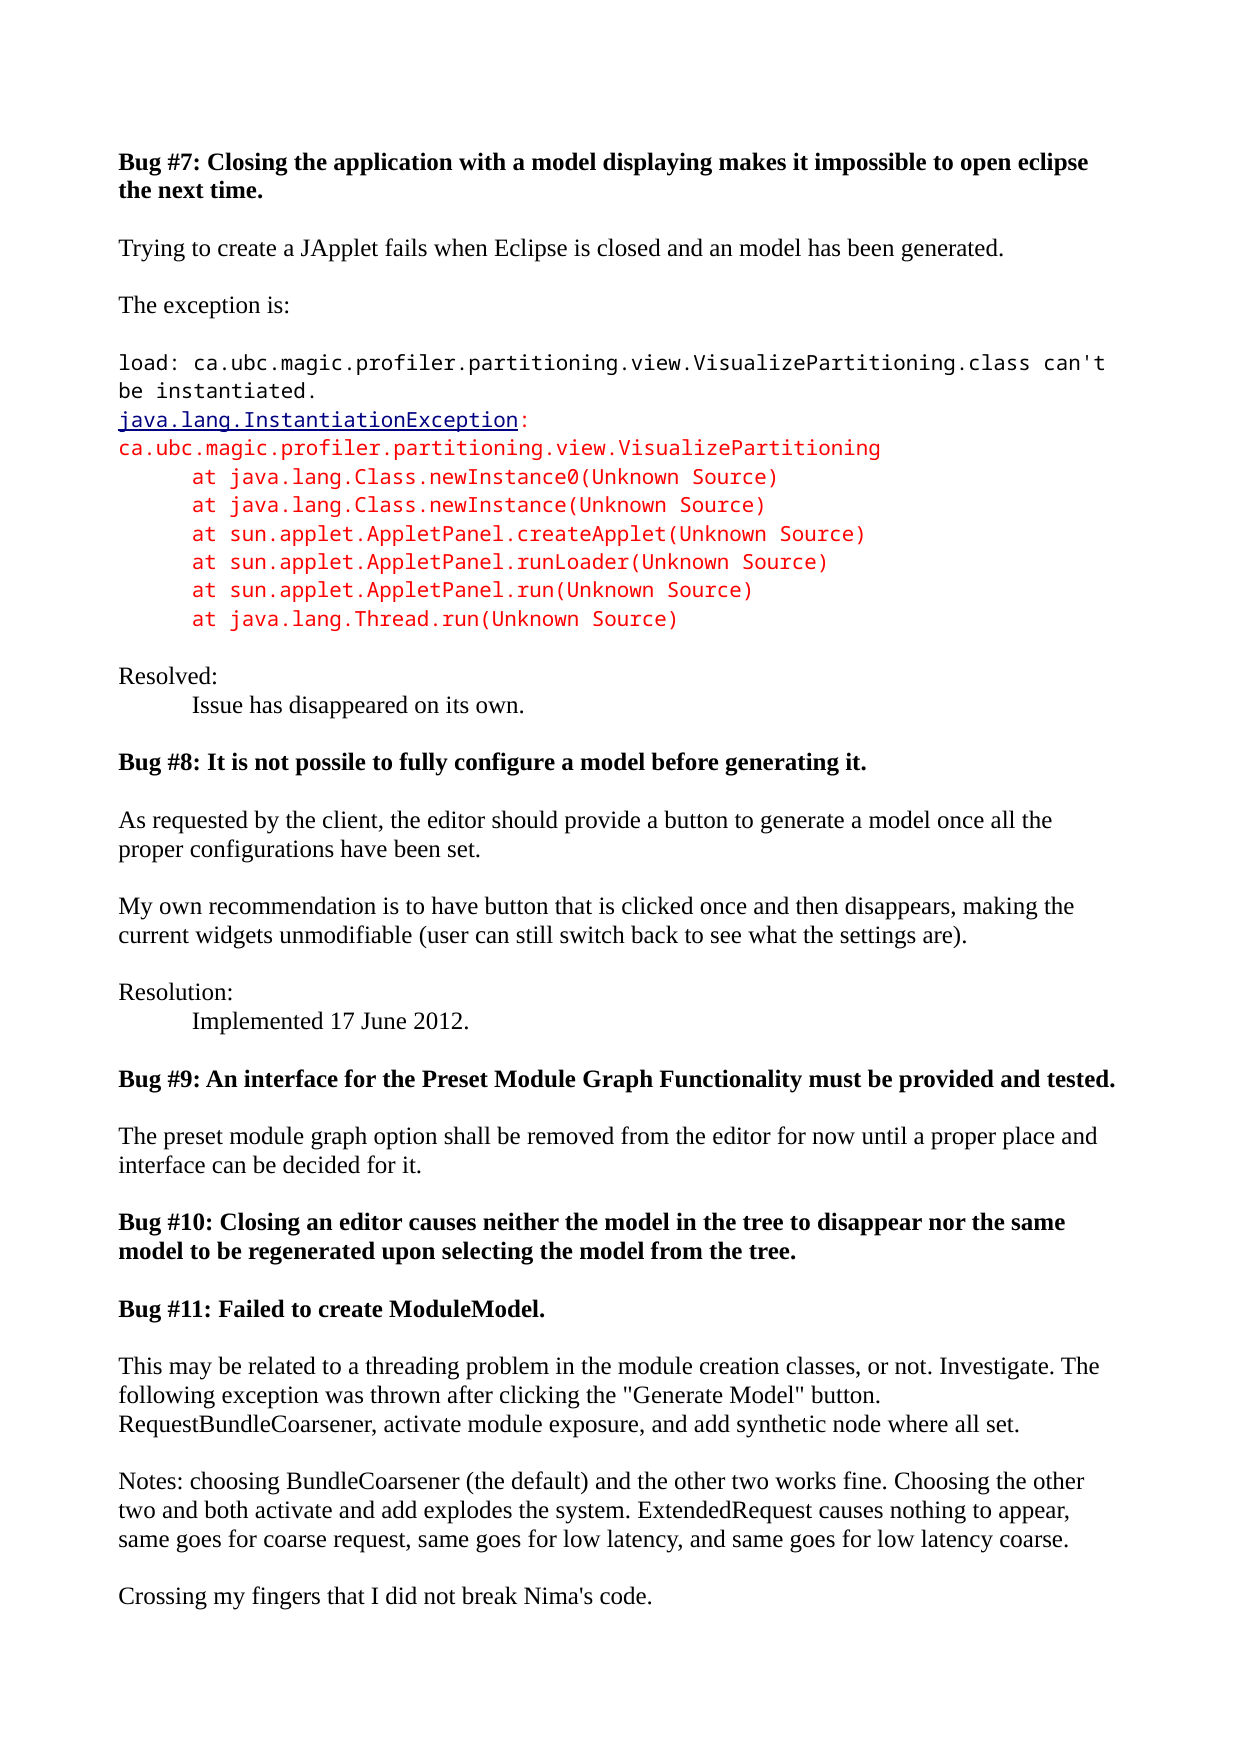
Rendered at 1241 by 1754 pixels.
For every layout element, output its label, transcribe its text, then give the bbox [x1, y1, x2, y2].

text at sun.applet.AppletPanel.run(Unknown Source) [118, 576, 1122, 604]
text at sun.applet.AppletPanel.runLoader(Unknown Source) [118, 547, 1122, 576]
text Implemented 17 June 2012. [118, 1006, 1122, 1035]
text Bug #7: Closing the application with a model displaying makes it impossible to open eclipse the next time. [118, 147, 1122, 204]
text The preset module graph option shall be removed from the editor for now until a proper place and interface can be decided for it. [118, 1121, 1122, 1179]
text Trying to create a JApplet fails when Eclipse is closed and an model has been generated. [118, 233, 1122, 262]
text Bug #11: Failed to create ModuleModel. [118, 1294, 1122, 1322]
text at sun.applet.AppletPanel.createApplet(Unknown Source) [118, 519, 1122, 547]
text Bug #10: Closing an editor causes neither the model in the tree to disappear nor the same model to be regenerated upon selecting the model from the tree. [118, 1207, 1122, 1265]
text at java.lang.Thread.run(Unknown Source) [118, 604, 1122, 632]
text Bug #9: An interface for the Preset Module Graph Functionality must be provided and tested. [118, 1064, 1122, 1092]
text The exception is: [118, 291, 1122, 319]
text As requested by the client, the editor should provide a button to generate a model once all the proper configurations have been set. [118, 805, 1122, 862]
text load: ca.ubc.magic.profiler.partitioning.view.VisualizePartitioning.class can't be instantiated. [118, 348, 1122, 405]
text at java.lang.Class.newInstance0(Unknown Source) [118, 462, 1122, 490]
text java.lang.InstantiationException: ca.ubc.magic.profiler.partitioning.view.VisualizePartitioning [118, 405, 1122, 462]
text Resolution: [118, 977, 1122, 1006]
text at java.lang.Class.newInstance(Unknown Source) [118, 490, 1122, 519]
text Crossing my fingers that I did not break Nima's code. [118, 1581, 1122, 1610]
text This may be related to a threading problem in the module creation classes, or not. Investigate. The following exception was thrown after clicking the "Generate Model" button. RequestBundleCoarsener, activate module exposure, and add synthetic node where all set. [118, 1351, 1122, 1437]
text Notes: choosing BundleCoarsener (the default) and the other two works fine. Choosing the other two and both activate and add explodes the system. ExtendedRequest causes nothing to appear, same goes for coarse request, same goes for low latency, and same goes for low latency coarse. [118, 1466, 1122, 1552]
text Resolved: [118, 661, 1122, 690]
text My own recommendation is to have button that is clicked once and then disappears, making the current widgets unmodifiable (user can still switch back to see what the settings are). [118, 891, 1122, 949]
text Issue has disappeared on its own. [118, 690, 1122, 719]
text Bug #8: It is not possile to fully configure a model before generating it. [118, 747, 1122, 776]
